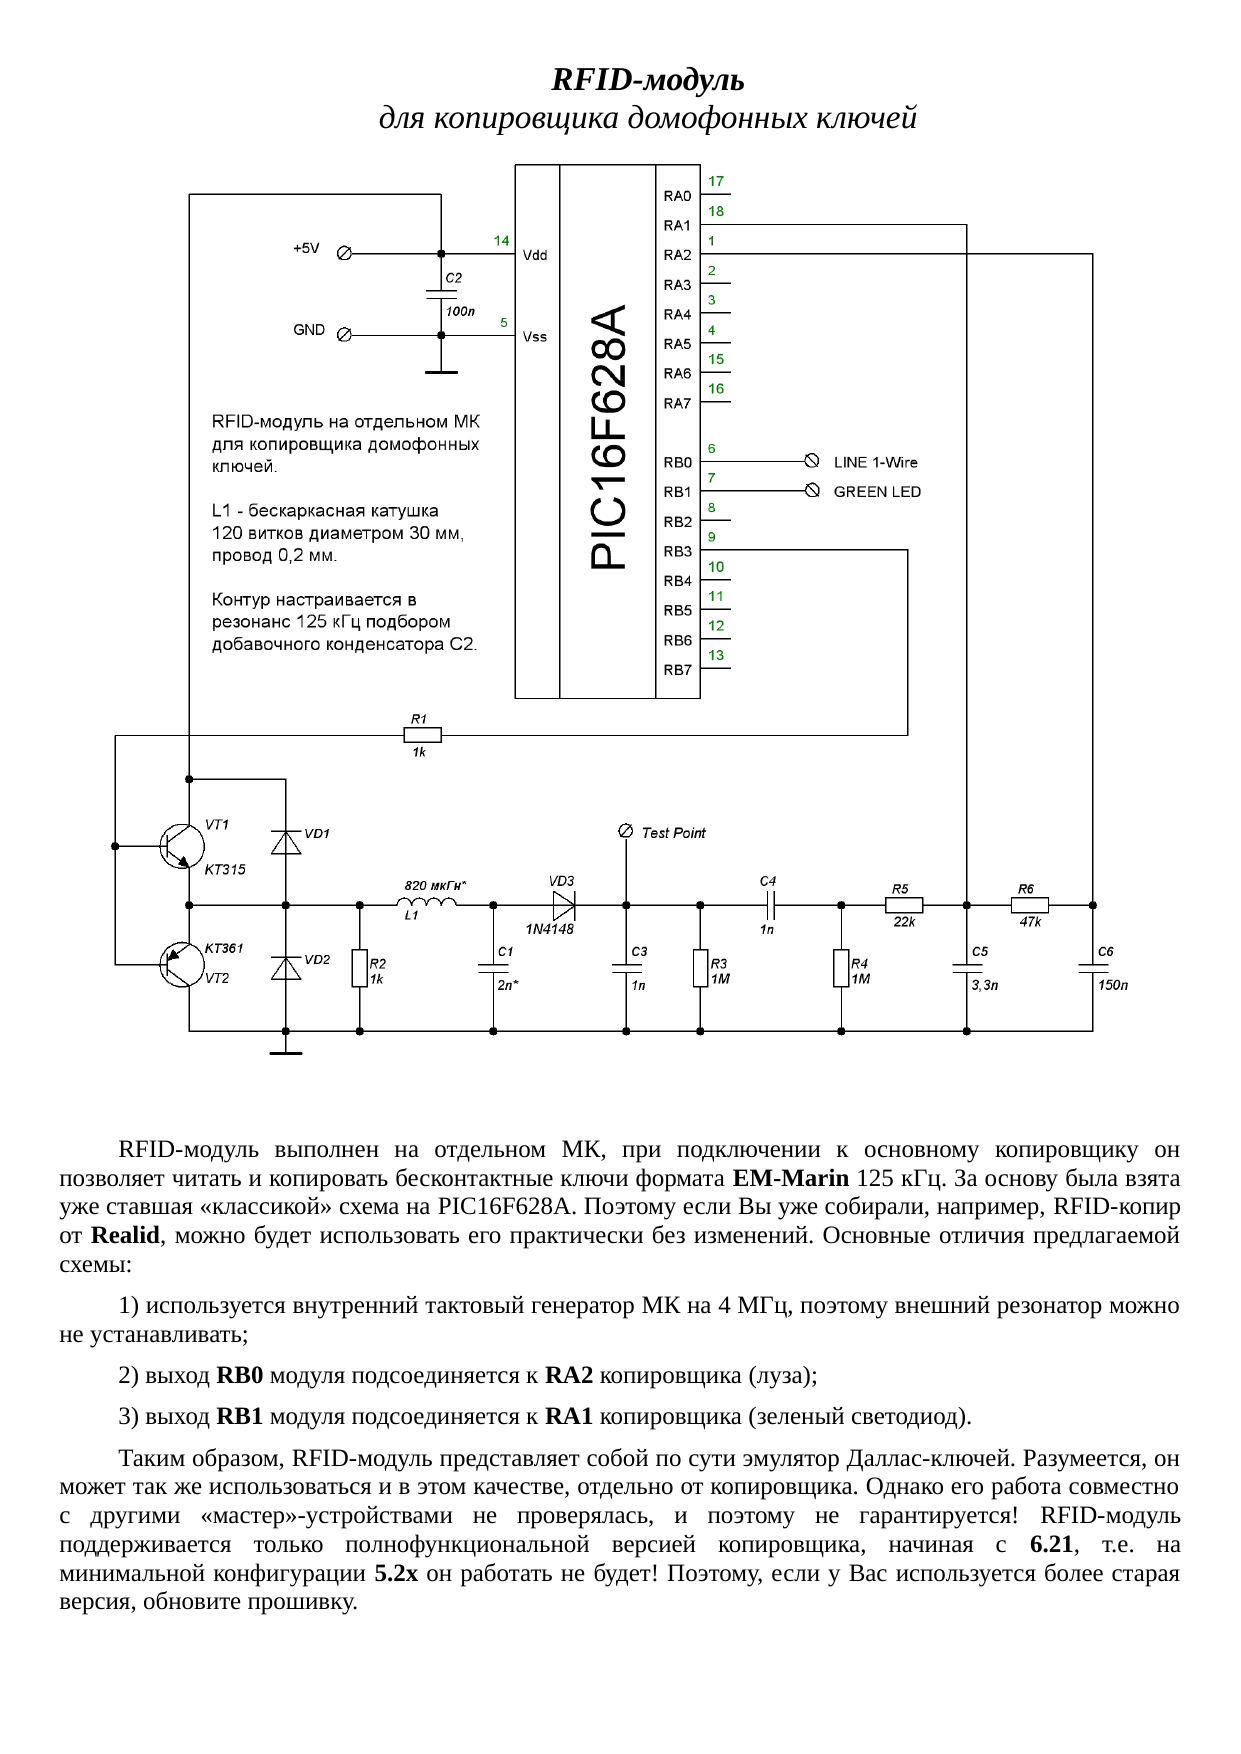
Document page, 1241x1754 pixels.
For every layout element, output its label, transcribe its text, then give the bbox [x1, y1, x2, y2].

text Таким образом, RFID-модуль представляет собой по сути эмулятор Даллас-ключей. Разумеется, он может так же использоваться и в этом качестве, отдельно от копировщика. Однако его работа совместно с другими «мастер»-устройствами не проверялась, и поэтому не гарантируется! RFID-модуль поддерживается только полнофункциональной версией копировщика, начиная с 6.21, т.е. на минимальной конфигурации 5.2х он работать не будет! Поэтому, если у Вас используется более старая версия, обновите прошивку. [59, 1443, 1181, 1615]
text RFID-модуль [59, 59, 1181, 97]
text 1) используется внутренний тактовый генератор МК на 4 МГц, поэтому внешний резонатор можно не устанавливать; [59, 1290, 1181, 1348]
text RFID-модуль выполнен на отдельном МК, при подключении к основному копировщику он позволяет читать и копировать бесконтактные ключи формата EM-Marin 125 кГц. За основу была взята уже ставшая «классикой» схема на PIC16F628A. Поэтому если Вы уже собирали, например, RFID-копир от Realid, можно будет использовать его практически без изменений. Основные отличия предлагаемой схемы: [59, 1134, 1181, 1278]
text 3) выход RB1 модуля подсоединяется к RA1 копировщика (зеленый светодиод). [59, 1401, 1181, 1430]
text 2) выход RB0 модуля подсоединяется к RA2 копировщика (луза); [59, 1360, 1181, 1389]
picture [81, 135, 1159, 1083]
text для копировщика домофонных ключей [59, 97, 1181, 136]
